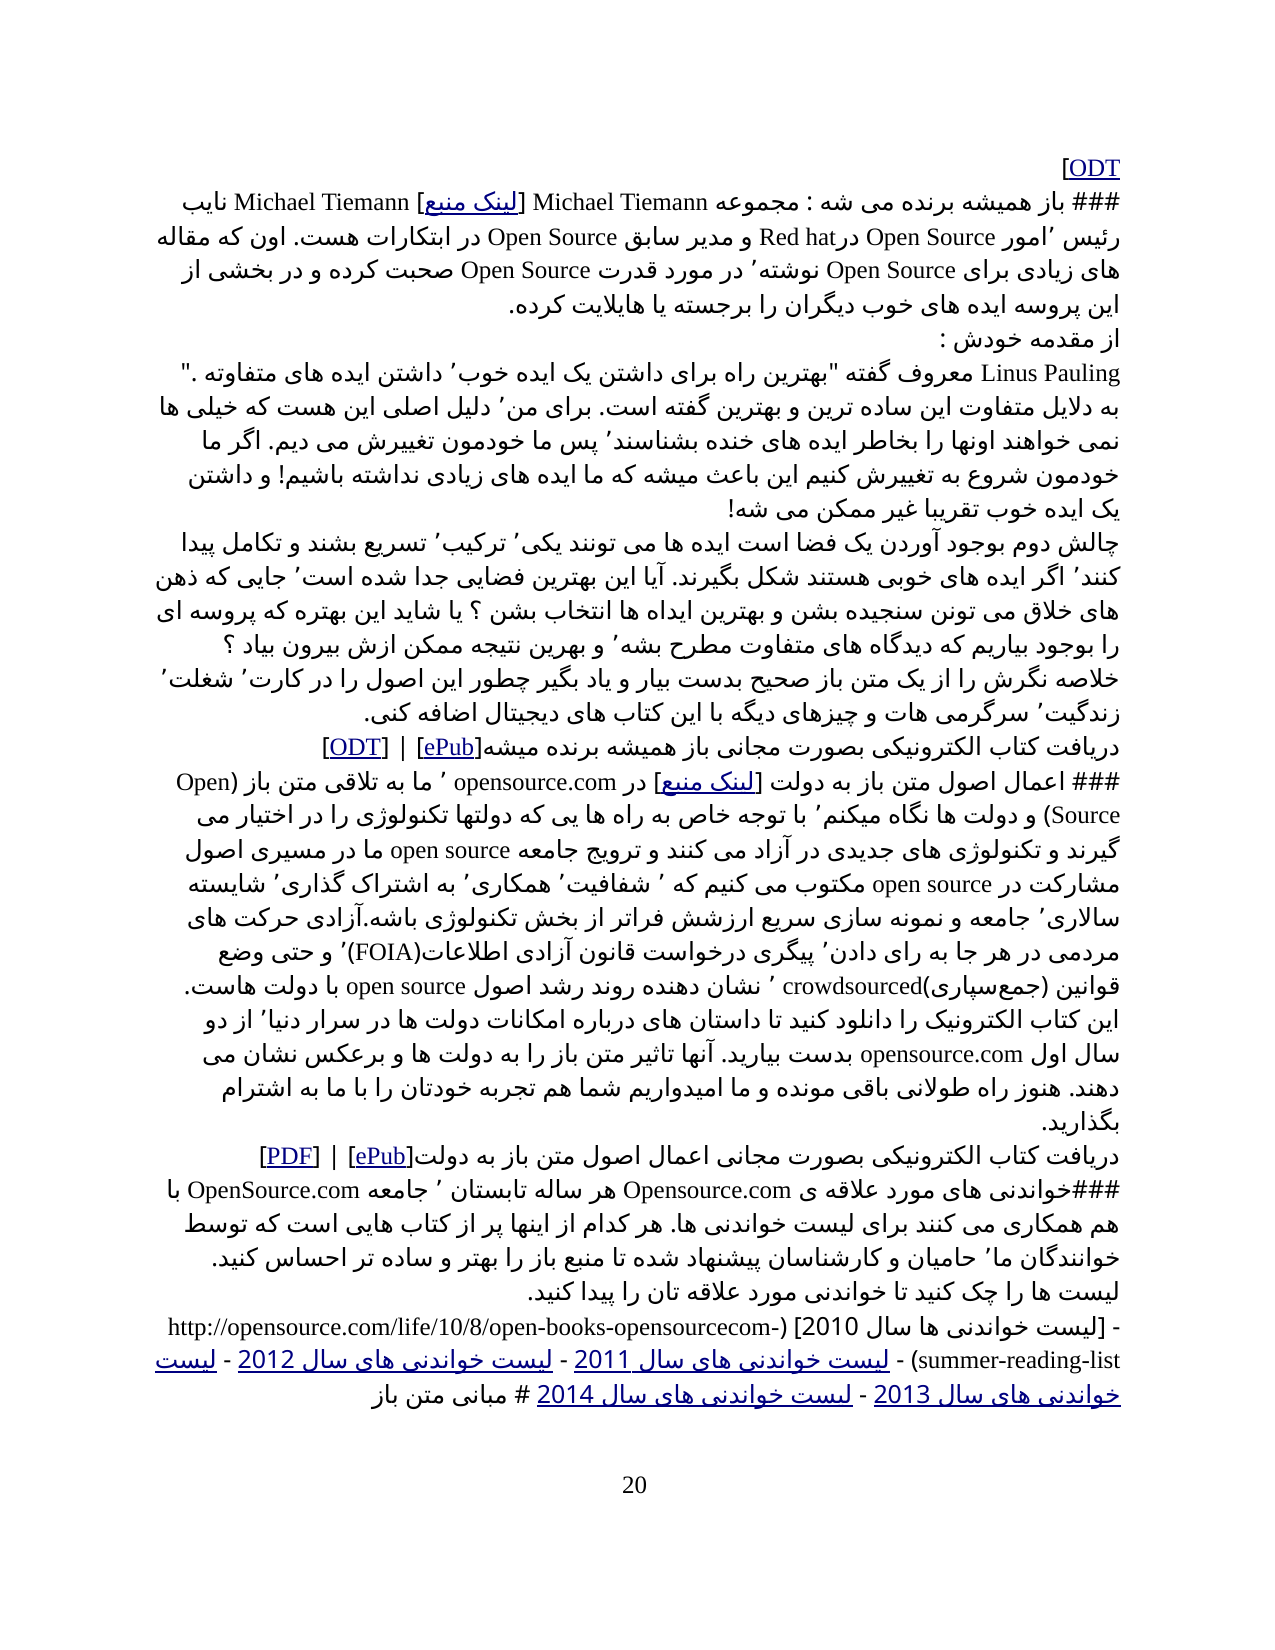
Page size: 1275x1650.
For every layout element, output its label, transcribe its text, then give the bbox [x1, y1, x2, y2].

table_cell از مقدمه خودش : [150, 320, 1125, 354]
table_cell Linus Pauling معروف گفته "بهترین راه برای داشتن یک ایده خوب٬ داشتن ایده های متفاوته ." به دلایل متفاوت این ساده ترین و بهترین گفته است. برای من٬ دلیل اصلی این هست که خیلی ها نمی خواهند اونها را بخاطر ایده های خنده بشناسند٬ پس ما خودمون تغییرش می دیم. اگر ما خودمون شروع به تغییرش کنیم این باعث میشه که ما ایده های زیادی نداشته باشیم! و داشتن یک ایده خوب تقریبا غیر ممکن می شه!‌ [150, 354, 1125, 525]
table_cell دریافت کتاب الکترونیکی بصورت مجانی باز همیشه برنده میشه[ePub] | [ODT] [150, 729, 1125, 763]
table_cell دریافت کتاب الکترونیکی بصورت مجانی چگونه می توانید با متن باز شروع به کار کنید[ePub] | [ODT] [150, 150, 1125, 184]
table_cell ### اعمال اصول متن باز به دولت [لینک منبع] در opensource.com ٬ ما به تلاقی متن باز (Open Source) و دولت ها نگاه میکنم٬ با توجه خاص به راه ها یی که دولتها تکنولوژی را در اختیار می گیرند و تکنولوژی های جدیدی در آزاد می کنند و ترویج جامعه open source ما در مسیری اصول مشارکت در open source مکتوب می کنیم که ٬ شفافیت٬‌ همکاری٬ به اشتراک گذاری٬ شایسته سالاری٬ جامعه و نمونه سازی سریع ارزشش فراتر از بخش تکنولوژی باشه.آزادی حرکت های مردمی در هر جا به رای دادن٬ پیگری درخواست قانون آزادی اطلاعات(FOIA)٬ و حتی وضع قوانین (جمع‌سپاری)crowdsourced ٬ نشان دهنده روند رشد اصول open source با دولت هاست. [150, 763, 1125, 1002]
table_cell چالش دوم بوجود آوردن یک فضا است ایده ها می تونند یکی٬‌ ترکیب٬‌ تسریع بشند و تکامل پیدا کنند٬ اگر ایده های خوبی هستند شکل بگیرند. آیا این بهترین فضایی جدا شده است٬‌ جایی که ذهن های خلاق می تونن سنجیده بشن و بهترین ایداه ها انتخاب بشن ؟ یا شاید این بهتره که پروسه ای را بوجود بیاریم که دیدگاه های متفاوت مطرح بشه٬ و بهرین نتیجه ممکن ازش بیرون بیاد ؟ [150, 525, 1125, 661]
table_cell این کتاب الکترونیک را دانلود کنید تا داستان های درباره امکانات دولت ها در سرار دنیا٬ از دو سال اول opensource.com بدست بیارید. آنها تاثیر متن باز را به دولت ها و برعکس نشان می دهند. هنوز راه طولانی باقی مونده و ما امیدواریم شما هم تجربه خودتان را با ما به اشترام بگذارید. [150, 1002, 1125, 1138]
table_cell دریافت کتاب الکترونیکی بصورت مجانی اعمال اصول متن باز به دولت[ePub] | [PDF] [150, 1138, 1125, 1172]
table_cell - [لیست خواندنی ها سال 2010] (http://opensource.com/life/10/8/open-books-opensourcecom-summer-reading-list) - لیست خواندنی های سال 2011 - لیست خواندنی های سال 2012 - لیست خواندنی های سال 2013 - لیست خواندنی های سال 2014 # مبانی متن باز [150, 1308, 1125, 1410]
table_cell ###خواندنی های مورد علاقه ی Opensource.com هر ساله تابستان ٬ جامعه OpenSource.com با هم همکاری می کنند برای لیست خواندنی ها. هر کدام از اینها پر از کتاب هایی است که توسط خوانندگان ما٬ حامیان و کارشناسان پیشنهاد شده تا منبع باز را بهتر و ساده تر احساس کنید. لیست ها را چک کنید تا خواندنی مورد علاقه تان را پیدا کنید. [150, 1172, 1125, 1308]
table_cell خلاصه نگرش را از یک متن باز صحیح بدست بیار و یاد بگیر چطور این اصول را در کارت٬ شغلت٬‌ زندگیت٬ سرگرمی هات و چیزهای دیگه با این کتاب های دیجیتال اضافه کنی. [150, 661, 1125, 729]
table_cell ### باز همیشه برنده می شه : مجموعه Michael Tiemann [لینک منبع] Michael Tiemann نایب رئیس ٬‌امور Open Source درRed hat و مدیر سابق Open Source در ابتکارات هست. اون که مقاله های زیادی برای Open Source نوشته٬‌ در مورد قدرت Open Source صحبت کرده و در بخشی از این پروسه ایده های خوب دیگران را برجسته یا هایلایت کرده. [150, 184, 1125, 320]
